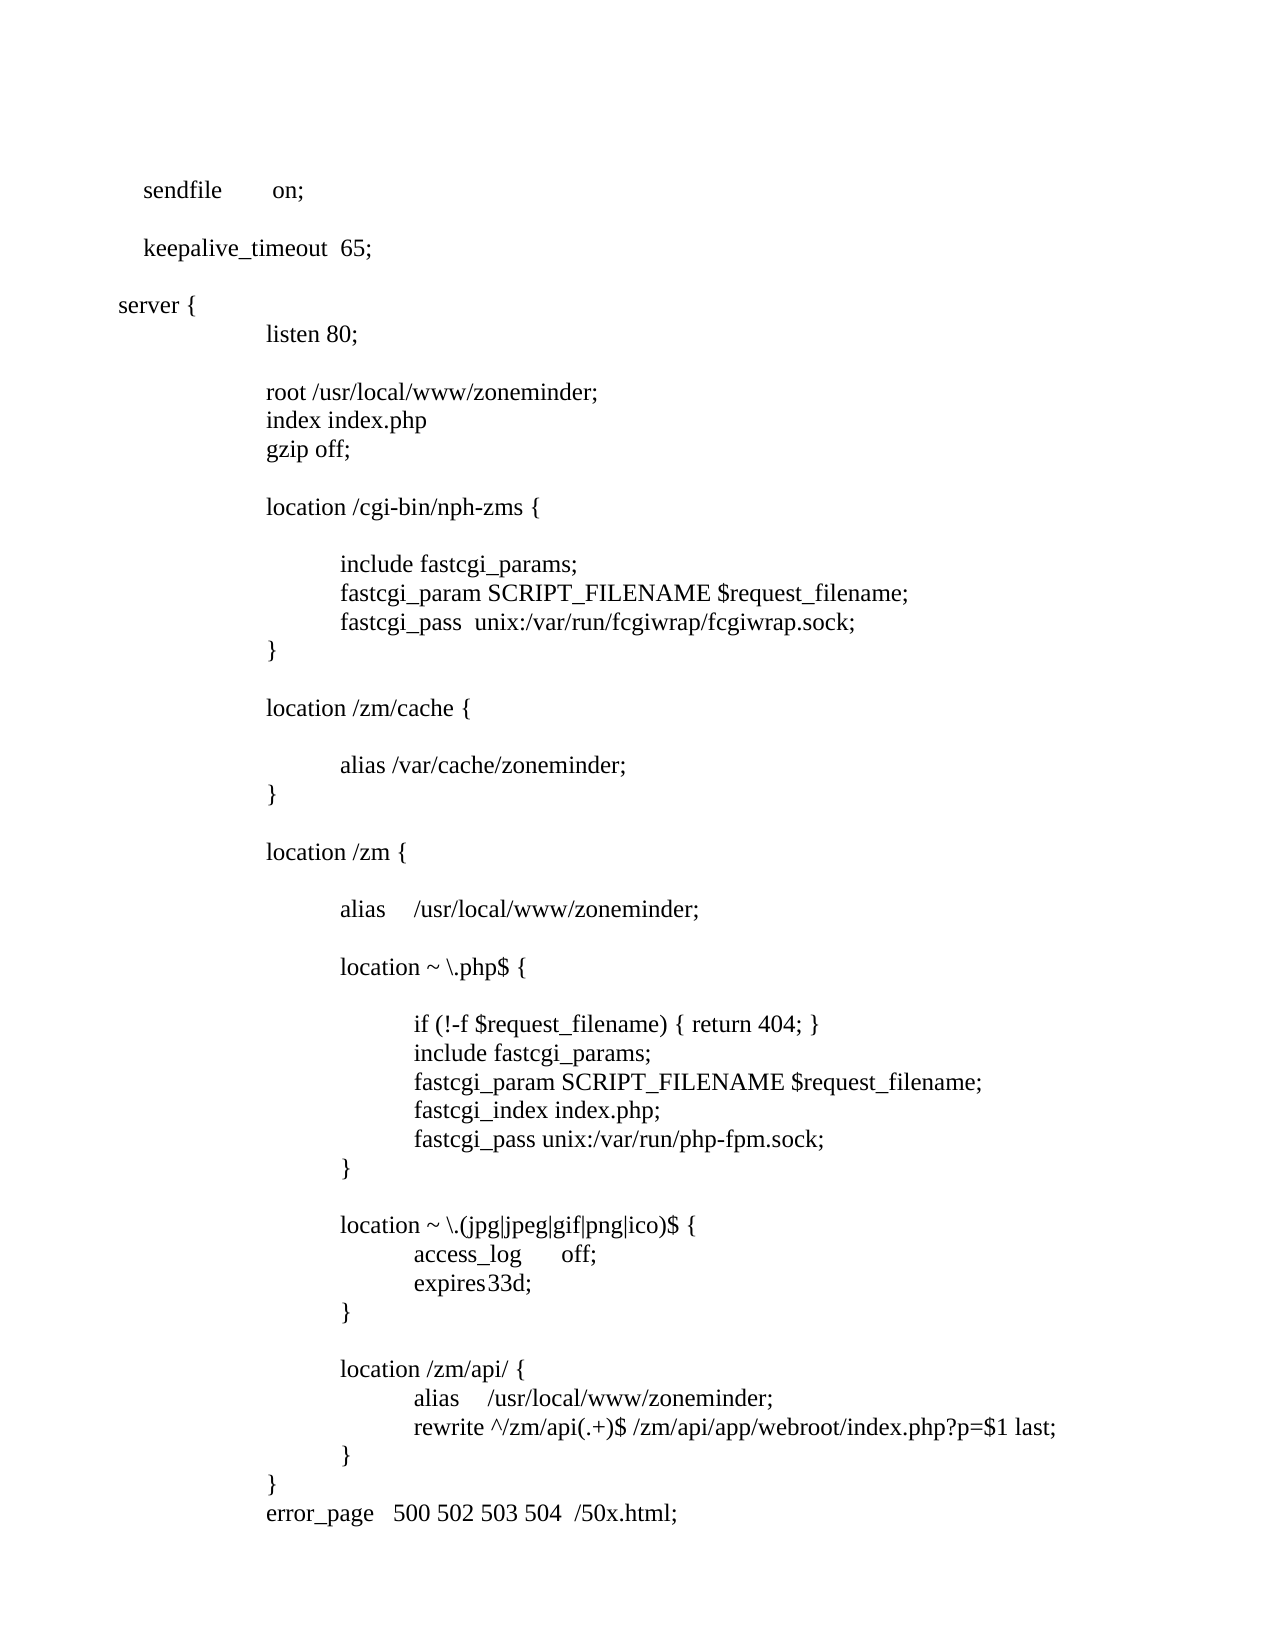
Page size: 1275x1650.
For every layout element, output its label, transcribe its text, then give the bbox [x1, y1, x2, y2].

text server { [118, 291, 1157, 319]
text } [118, 1153, 1157, 1182]
text alias /usr/local/www/zoneminder; [118, 894, 1157, 923]
text access_log off; [118, 1239, 1157, 1268]
text location ~ \.(jpg|jpeg|gif|png|ico)$ { [118, 1211, 1157, 1239]
text listen 80; [118, 319, 1157, 348]
text fastcgi_pass unix:/var/run/fcgiwrap/fcgiwrap.sock; [118, 607, 1157, 636]
text index index.php [118, 406, 1157, 434]
text location /zm/cache { [118, 693, 1157, 722]
text expires 33d; [118, 1268, 1157, 1297]
text } [118, 1441, 1157, 1469]
text } [118, 1469, 1157, 1498]
text } [118, 636, 1157, 664]
text gzip off; [118, 434, 1157, 463]
text alias /usr/local/www/zoneminder; [118, 1383, 1157, 1412]
text keepalive_timeout 65; [118, 233, 1157, 262]
text root /usr/local/www/zoneminder; [118, 377, 1157, 406]
text rewrite ^/zm/api(.+)$ /zm/api/app/webroot/index.php?p=$1 last; [118, 1412, 1157, 1441]
text include fastcgi_params; [118, 549, 1157, 578]
text fastcgi_param SCRIPT_FILENAME $request_filename; [118, 1067, 1157, 1096]
text location /zm/api/ { [118, 1354, 1157, 1383]
text sendfile on; [118, 176, 1157, 204]
text error_page 500 502 503 504 /50x.html; [118, 1498, 1157, 1527]
text include fastcgi_params; [118, 1038, 1157, 1067]
text alias /var/cache/zoneminder; [118, 751, 1157, 779]
text fastcgi_index index.php; [118, 1096, 1157, 1124]
text fastcgi_pass unix:/var/run/php-fpm.sock; [118, 1124, 1157, 1153]
text location /cgi-bin/nph-zms { [118, 492, 1157, 521]
text location /zm { [118, 837, 1157, 866]
text } [118, 779, 1157, 808]
text location ~ \.php$ { [118, 952, 1157, 981]
text if (!-f $request_filename) { return 404; } [118, 1009, 1157, 1038]
text } [118, 1297, 1157, 1326]
text fastcgi_param SCRIPT_FILENAME $request_filename; [118, 578, 1157, 607]
